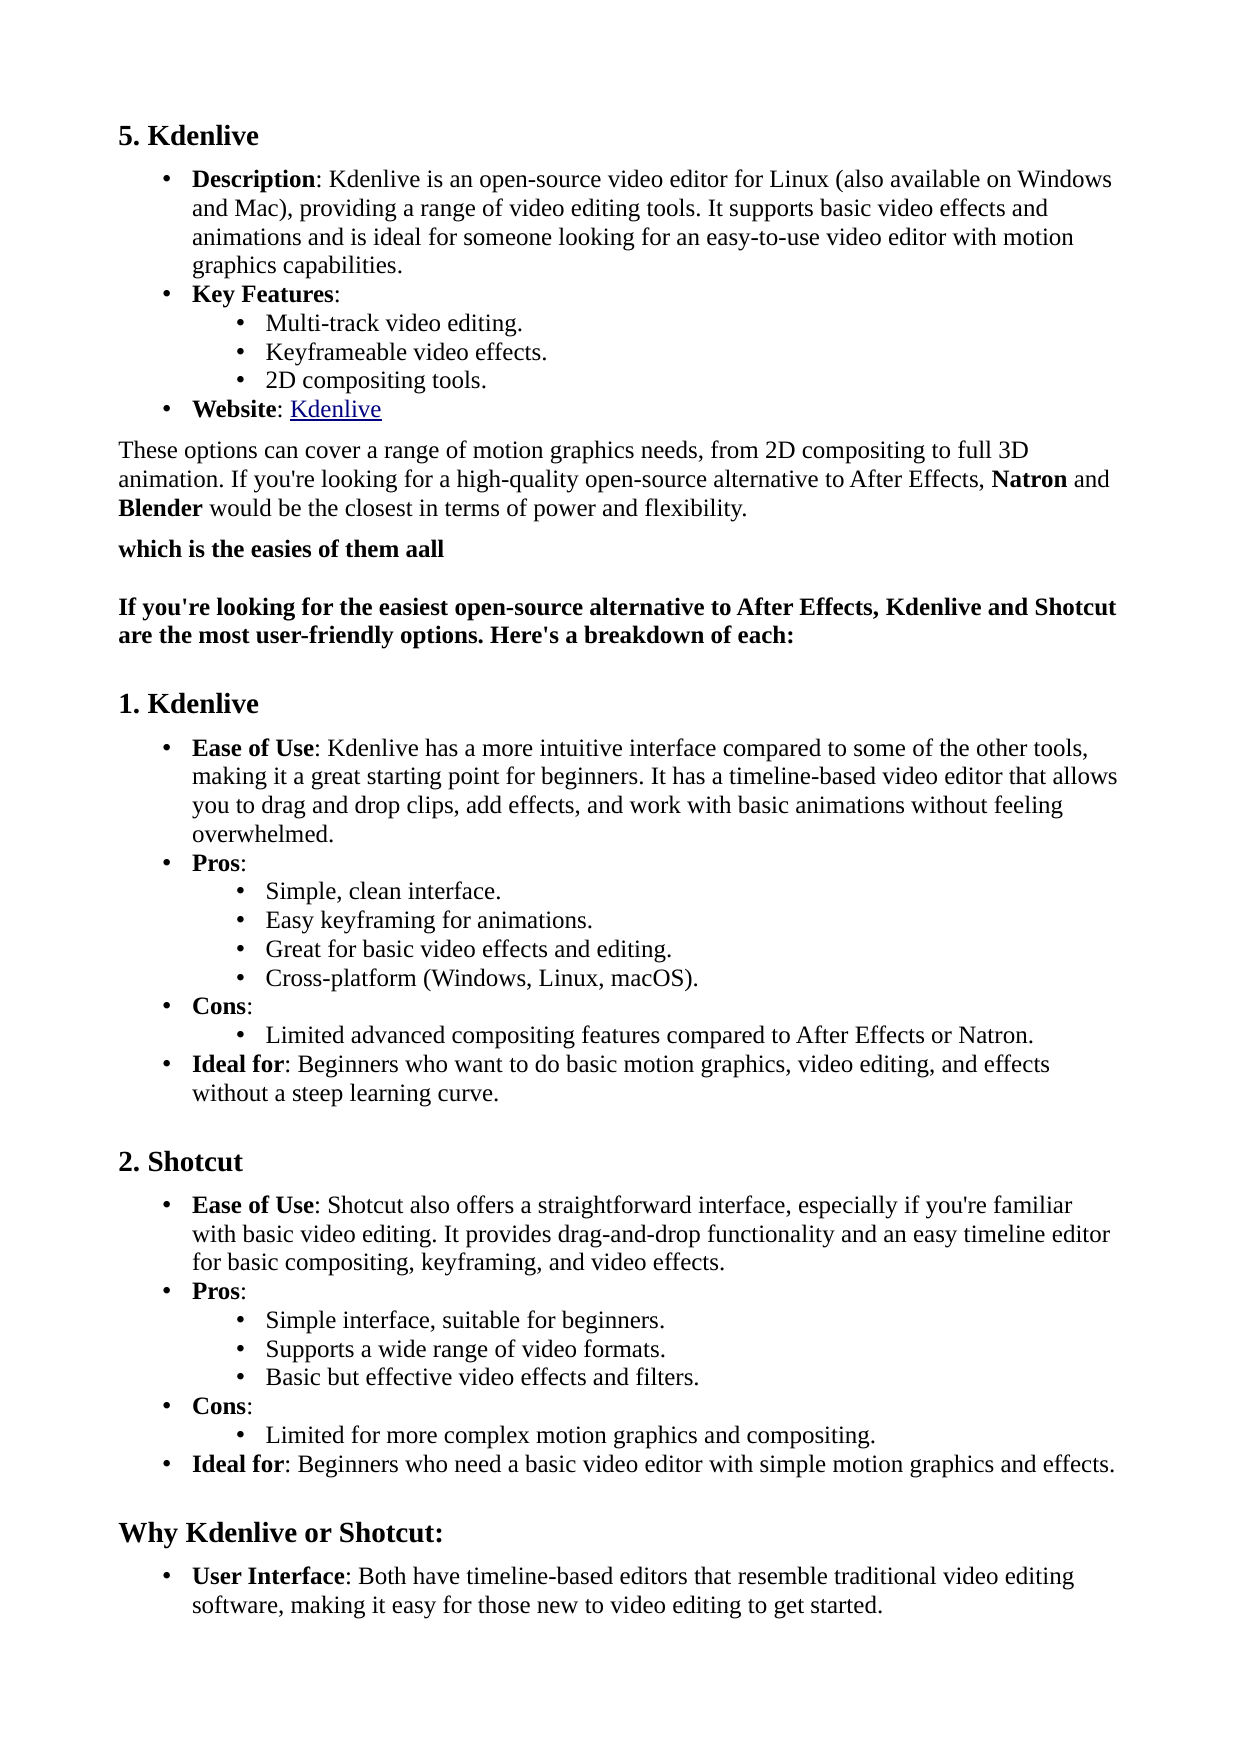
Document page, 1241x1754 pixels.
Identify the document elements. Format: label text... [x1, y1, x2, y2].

list Ideal for: Beginners who need a basic video editor with simple motion graphics and effects. [162, 1449, 1122, 1477]
list Simple interface, suitable for beginners. [236, 1305, 1122, 1334]
list Supports a wide range of video formats. [236, 1334, 1122, 1362]
subtitle 5. Kdenlive [118, 118, 1122, 152]
subtitle Why Kdenlive or Shotcut: [118, 1515, 1122, 1548]
list Keyframeable video effects. [236, 337, 1122, 365]
list 2D compositing tools. [236, 365, 1122, 394]
list Ease of Use: Kdenlive has a more intuitive interface compared to some of the other tools, making it a great starting point for beginners. It has a timeline-based video editor that allows you to drag and drop clips, add effects, and work with basic animations without feeling overwhelmed. [162, 733, 1122, 848]
text If you're looking for the easiest open-source alternative to After Effects, Kdenlive and Shotcut are the most user-friendly options. Here's a breakdown of each: [118, 592, 1122, 649]
list Pros: [162, 848, 1122, 876]
list Limited for more complex motion graphics and compositing. [236, 1420, 1122, 1449]
list Cons: [162, 1391, 1122, 1420]
list Cross-platform (Windows, Linux, macOS). [236, 963, 1122, 991]
list Description: Kdenlive is an open-source video editor for Linux (also available on Windows and Mac), providing a range of video editing tools. It supports basic video effects and animations and is ideal for someone looking for an easy-to-use video editor with motion graphics capabilities. [162, 164, 1122, 279]
subtitle 2. Shotcut [118, 1144, 1122, 1177]
list Key Features: [162, 279, 1122, 308]
list User Interface: Both have timeline-based editors that resemble traditional video editing software, making it easy for those new to video editing to get started. [162, 1561, 1122, 1618]
list Simple, clean interface. [236, 876, 1122, 905]
list Website: Kdenlive [162, 394, 1122, 423]
text These options can cover a range of motion graphics needs, from 2D compositing to full 3D animation. If you're looking for a high-quality open-source alternative to After Effects, Natron and Blender would be the closest in terms of power and flexibility. [118, 435, 1122, 522]
list Easy keyframing for animations. [236, 905, 1122, 934]
text which is the easies of them aall [118, 534, 1122, 563]
list Ideal for: Beginners who want to do basic motion graphics, video editing, and effects without a steep learning curve. [162, 1049, 1122, 1106]
list Great for basic video effects and editing. [236, 934, 1122, 963]
list Ease of Use: Shotcut also offers a straightforward interface, especially if you're familiar with basic video editing. It provides drag-and-drop functionality and an easy timeline editor for basic compositing, keyframing, and video effects. [162, 1190, 1122, 1276]
list Cons: [162, 991, 1122, 1020]
list Pros: [162, 1276, 1122, 1305]
subtitle 1. Kdenlive [118, 687, 1122, 720]
list Limited advanced compositing features compared to After Effects or Natron. [236, 1020, 1122, 1049]
list Multi-track video editing. [236, 308, 1122, 337]
list Basic but effective video effects and filters. [236, 1362, 1122, 1391]
